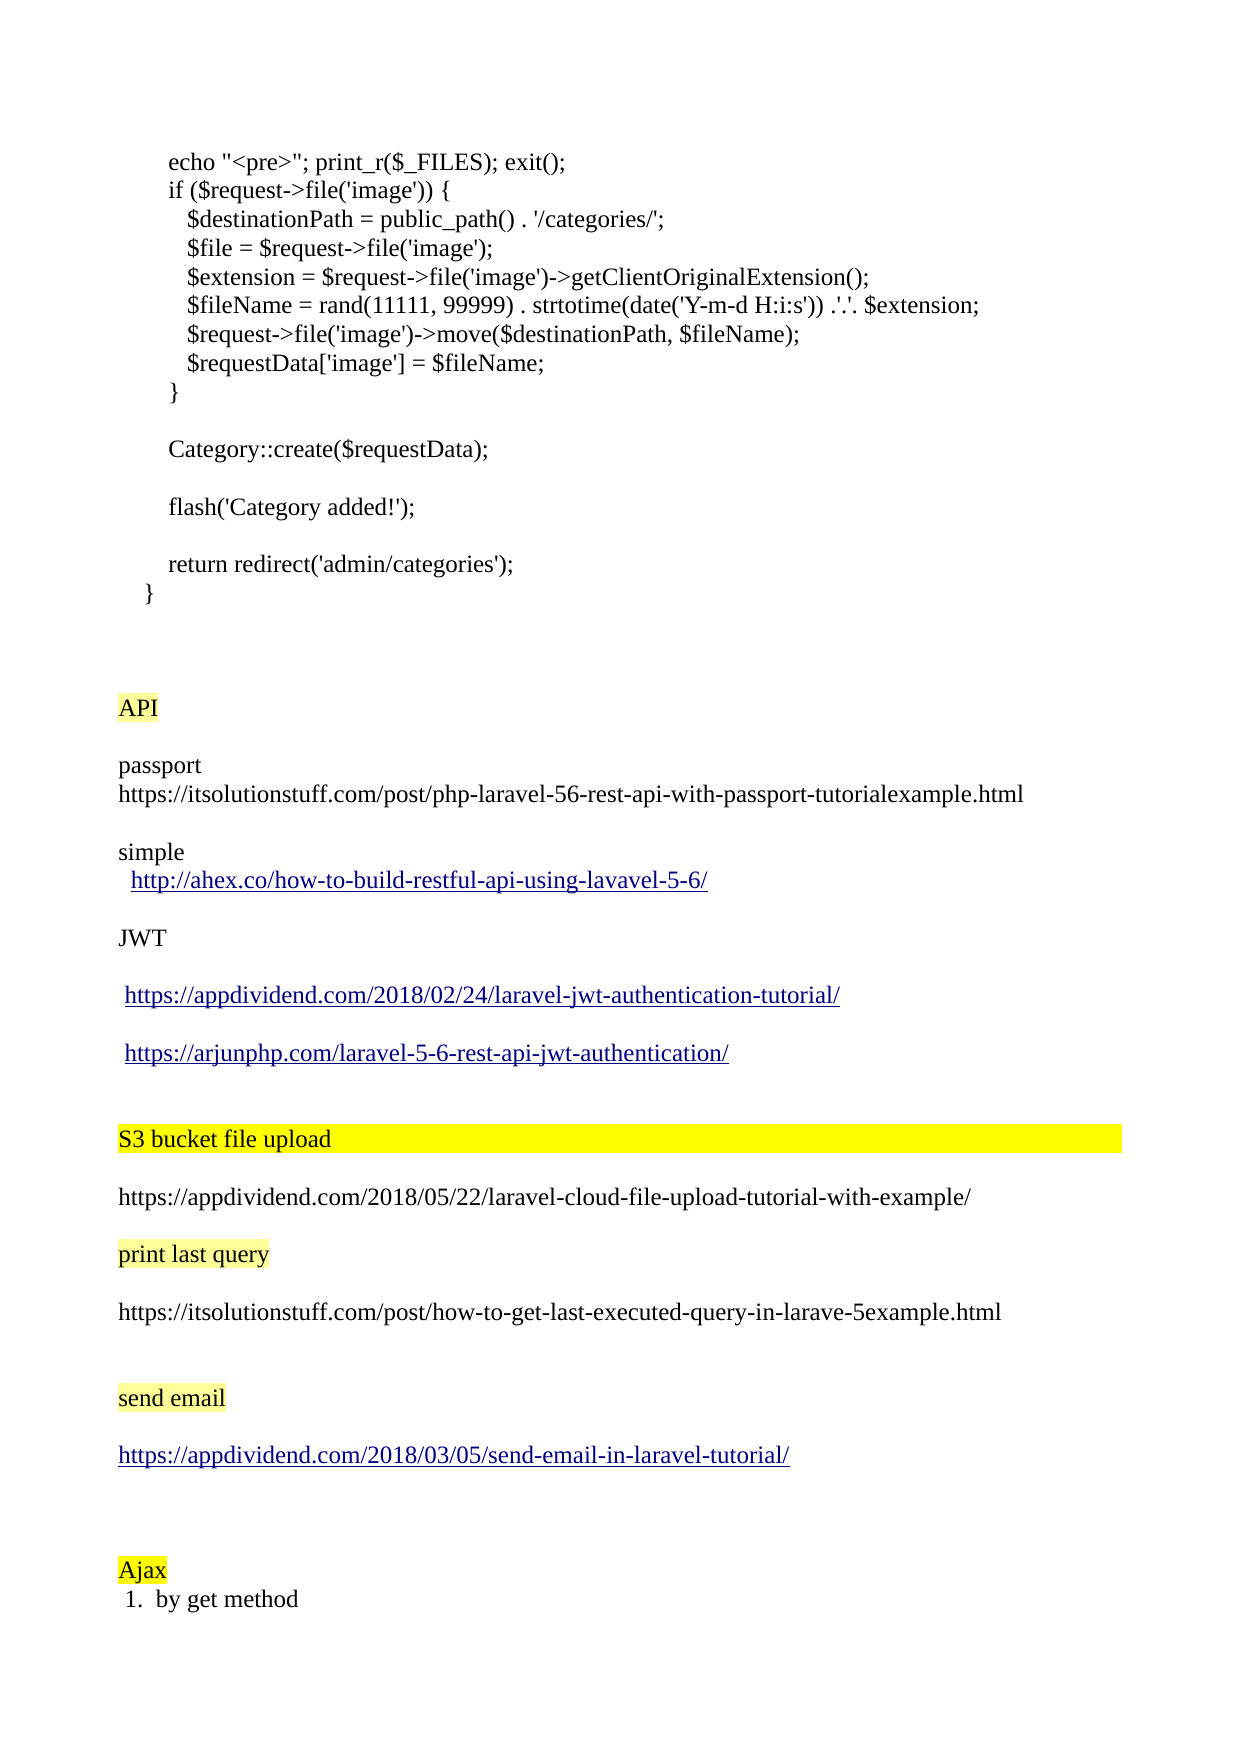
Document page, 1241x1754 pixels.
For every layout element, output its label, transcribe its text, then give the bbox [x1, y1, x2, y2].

text $extension = $request->file('image')->getClientOriginalExtension(); [118, 262, 1122, 291]
text echo "<pre>"; print_r($_FILES); exit(); [118, 147, 1122, 176]
text https://arjunphp.com/laravel-5-6-rest-api-jwt-authentication/ [118, 1038, 1122, 1067]
text $requestData['image'] = $fileName; [118, 348, 1122, 377]
text https://appdividend.com/2018/03/05/send-email-in-laravel-tutorial/ [118, 1441, 1122, 1469]
text $request->file('image')->move($destinationPath, $fileName); [118, 319, 1122, 348]
text } [118, 578, 1122, 607]
text $destinationPath = public_path() . '/categories/'; [118, 204, 1122, 233]
text passport [118, 751, 1122, 779]
text http://ahex.co/how-to-build-restful-api-using-lavavel-5-6/ [118, 866, 1122, 894]
text Ajax [118, 1556, 1122, 1584]
text $file = $request->file('image'); [118, 233, 1122, 262]
text https://appdividend.com/2018/05/22/laravel-cloud-file-upload-tutorial-with-example/ [118, 1182, 1122, 1211]
text S3 bucket file upload [118, 1124, 1122, 1153]
text https://appdividend.com/2018/02/24/laravel-jwt-authentication-tutorial/ [118, 981, 1122, 1009]
text 1. by get method [118, 1584, 1122, 1613]
text Category::create($requestData); [118, 434, 1122, 463]
text return redirect('admin/categories'); [118, 549, 1122, 578]
text https://itsolutionstuff.com/post/how-to-get-last-executed-query-in-larave-5example.html [118, 1297, 1122, 1326]
text print last query [118, 1239, 1122, 1268]
text $fileName = rand(11111, 99999) . strtotime(date('Y-m-d H:i:s')) .'.'. $extension; [118, 291, 1122, 319]
text simple [118, 837, 1122, 866]
text } [118, 377, 1122, 406]
text flash('Category added!'); [118, 492, 1122, 521]
text https://itsolutionstuff.com/post/php-laravel-56-rest-api-with-passport-tutorialexample.html [118, 779, 1122, 808]
text JWT [118, 923, 1122, 952]
text API [118, 693, 1122, 722]
text if ($request->file('image')) { [118, 176, 1122, 204]
text send email [118, 1383, 1122, 1412]
